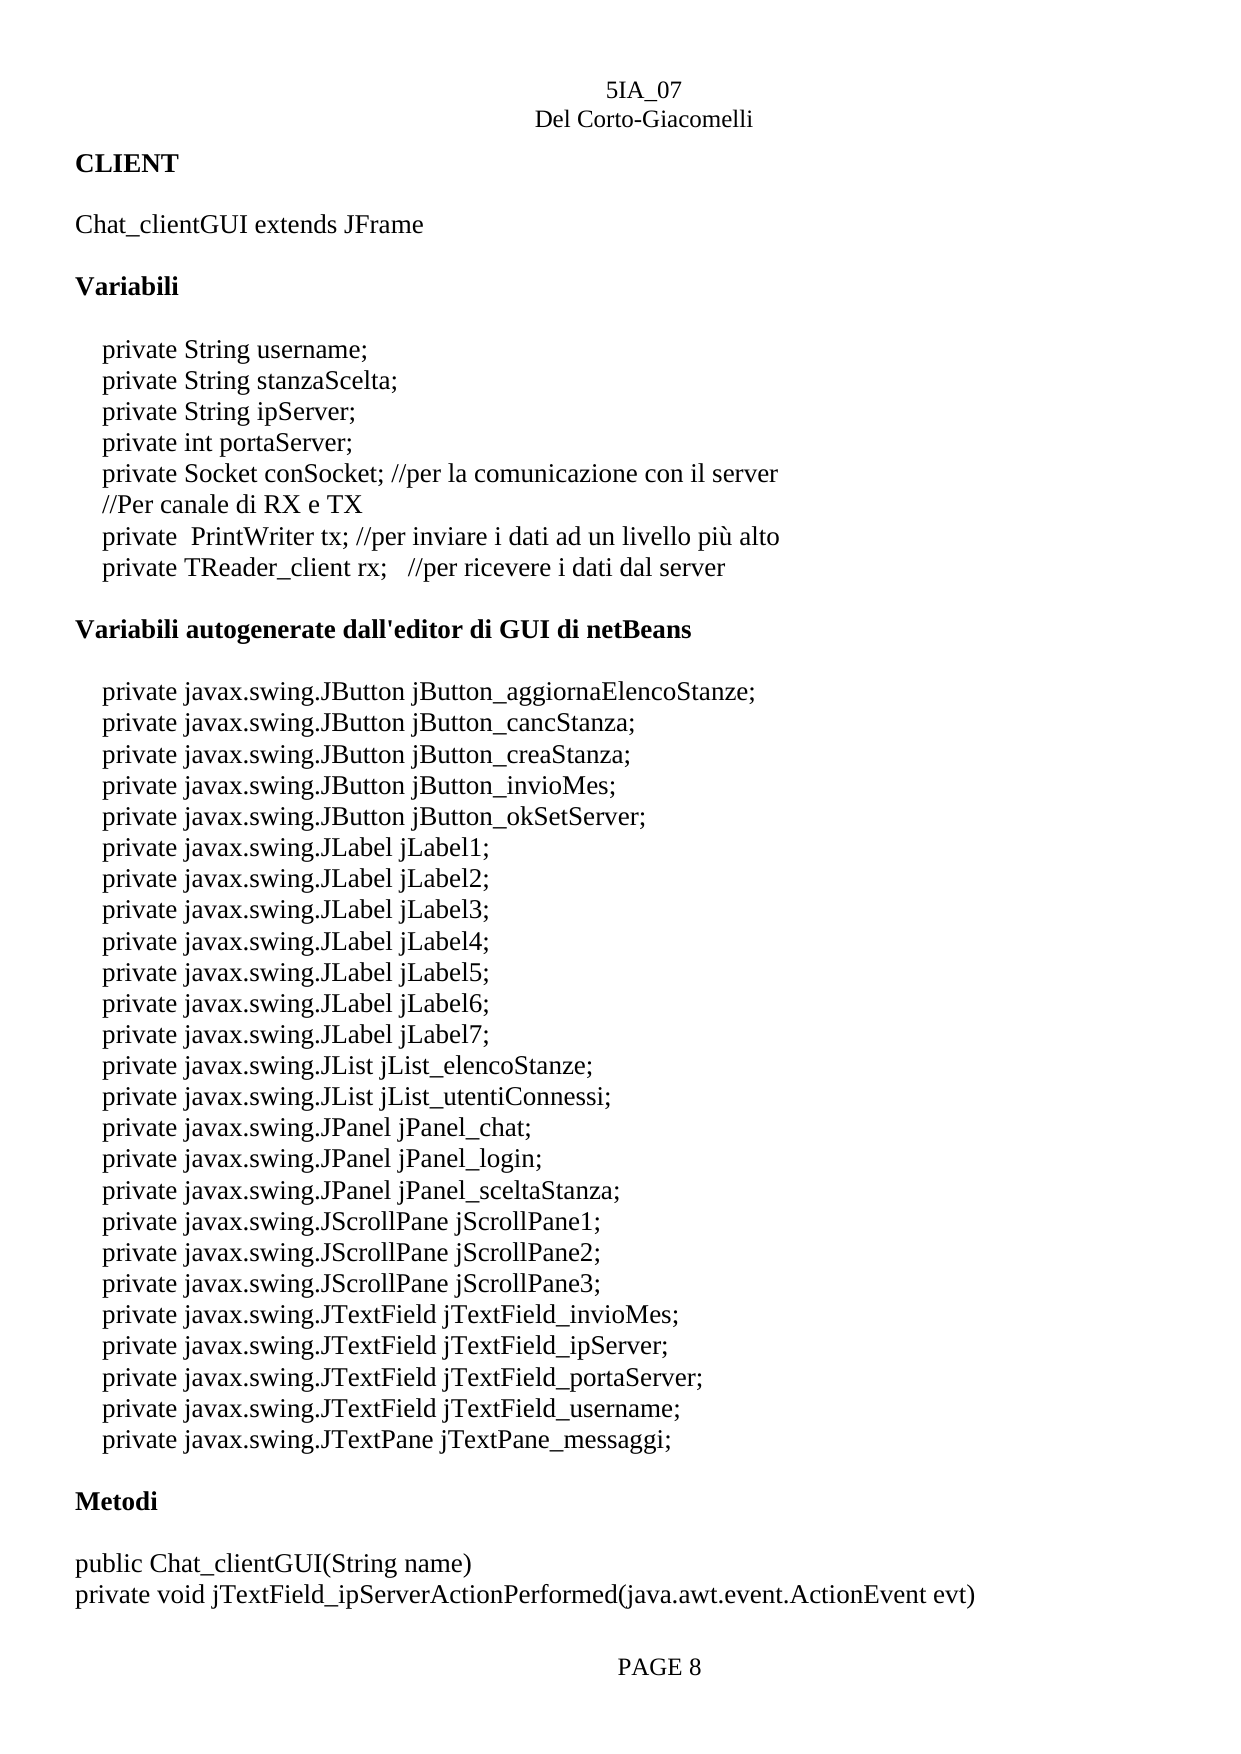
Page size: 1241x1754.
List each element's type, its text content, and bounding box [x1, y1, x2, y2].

text private javax.swing.JScrollPane jScrollPane1; [75, 1205, 1162, 1236]
text private javax.swing.JTextField jTextField_username; [75, 1392, 1162, 1423]
text private javax.swing.JLabel jLabel5; [75, 956, 1162, 987]
text private int portaServer; [75, 426, 1162, 457]
text private javax.swing.JButton jButton_creaStanza; [75, 738, 1162, 769]
text private String ipServer; [75, 395, 1162, 426]
text private String stanzaScelta; [75, 364, 1162, 395]
text private javax.swing.JLabel jLabel7; [75, 1018, 1162, 1049]
text private javax.swing.JScrollPane jScrollPane2; [75, 1236, 1162, 1267]
text private javax.swing.JLabel jLabel1; [75, 831, 1162, 862]
text private javax.swing.JLabel jLabel4; [75, 924, 1162, 956]
text private PrintWriter tx; //per inviare i dati ad un livello più alto [75, 520, 1162, 551]
text private javax.swing.JTextField jTextField_invioMes; [75, 1298, 1162, 1329]
text private TReader_client rx; //per ricevere i dati dal server [75, 551, 1162, 582]
text CLIENT [75, 148, 1162, 179]
text Chat_clientGUI extends JFrame [75, 208, 1162, 239]
text private javax.swing.JLabel jLabel6; [75, 987, 1162, 1018]
text private javax.swing.JLabel jLabel3; [75, 893, 1162, 924]
text Variabili autogenerate dall'editor di GUI di netBeans [75, 613, 1162, 644]
text private javax.swing.JList jList_utentiConnessi; [75, 1080, 1162, 1111]
text //Per canale di RX e TX [75, 488, 1162, 520]
text private javax.swing.JButton jButton_okSetServer; [75, 800, 1162, 831]
text private javax.swing.JTextField jTextField_portaServer; [75, 1361, 1162, 1392]
text private javax.swing.JButton jButton_aggiornaElencoStanze; [75, 675, 1162, 707]
text private javax.swing.JPanel jPanel_chat; [75, 1111, 1162, 1143]
text private javax.swing.JLabel jLabel2; [75, 862, 1162, 893]
text private javax.swing.JTextPane jTextPane_messaggi; [75, 1423, 1162, 1454]
text Variabili [75, 271, 1162, 302]
text private javax.swing.JTextField jTextField_ipServer; [75, 1329, 1162, 1361]
text private String username; [75, 333, 1162, 364]
text private javax.swing.JButton jButton_invioMes; [75, 769, 1162, 800]
text public Chat_clientGUI(String name) [75, 1547, 1162, 1579]
text private javax.swing.JPanel jPanel_login; [75, 1143, 1162, 1174]
text private void jTextField_ipServerActionPerformed(java.awt.event.ActionEvent evt) [75, 1579, 1162, 1610]
text private javax.swing.JScrollPane jScrollPane3; [75, 1267, 1162, 1298]
text private javax.swing.JButton jButton_cancStanza; [75, 707, 1162, 738]
text private javax.swing.JList jList_elencoStanze; [75, 1049, 1162, 1080]
text private Socket conSocket; //per la comunicazione con il server [75, 457, 1162, 488]
text Metodi [75, 1485, 1162, 1516]
text private javax.swing.JPanel jPanel_sceltaStanza; [75, 1174, 1162, 1205]
